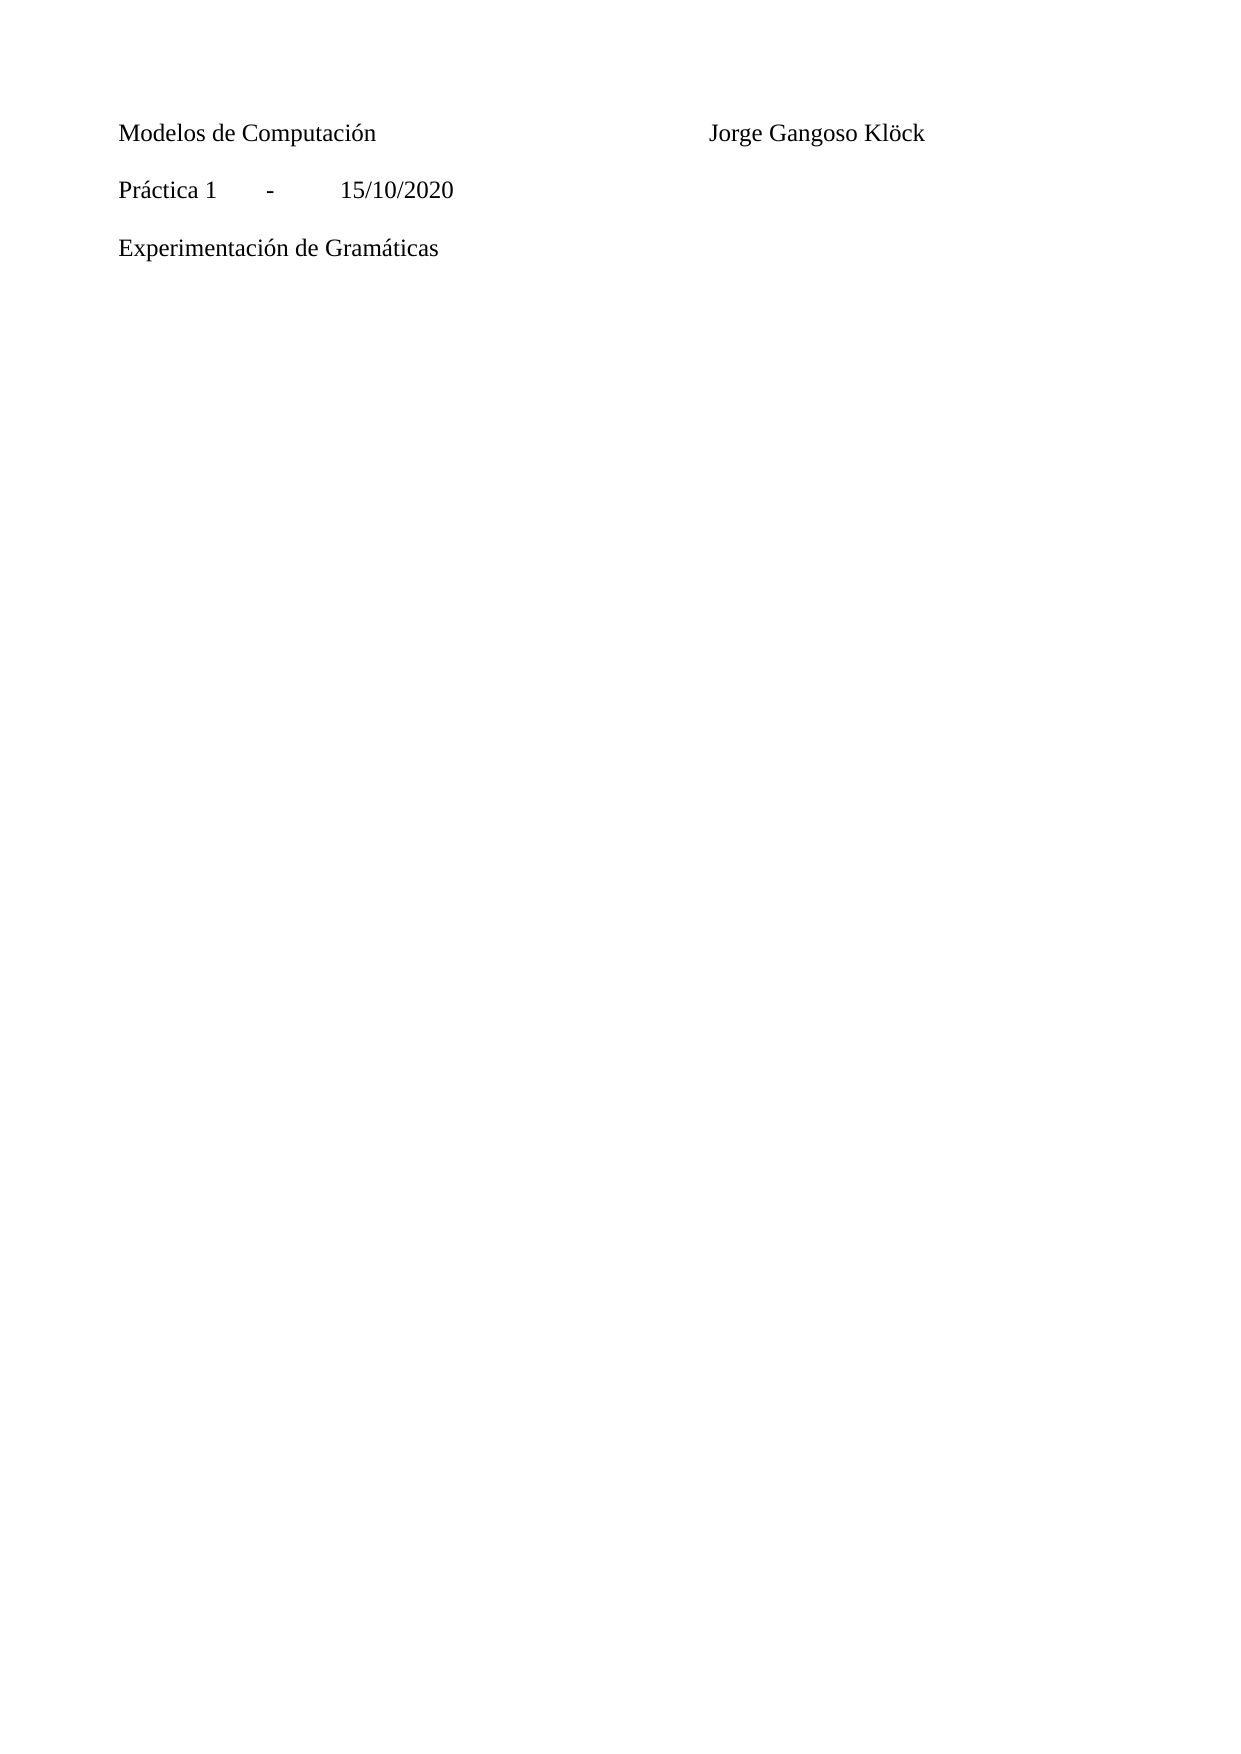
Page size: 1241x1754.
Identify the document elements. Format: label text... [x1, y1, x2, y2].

text Experimentación de Gramáticas [118, 233, 1122, 262]
text Modelos de Computación Jorge Gangoso Klöck [118, 118, 1122, 147]
text Práctica 1 - 15/10/2020 [118, 176, 1122, 204]
